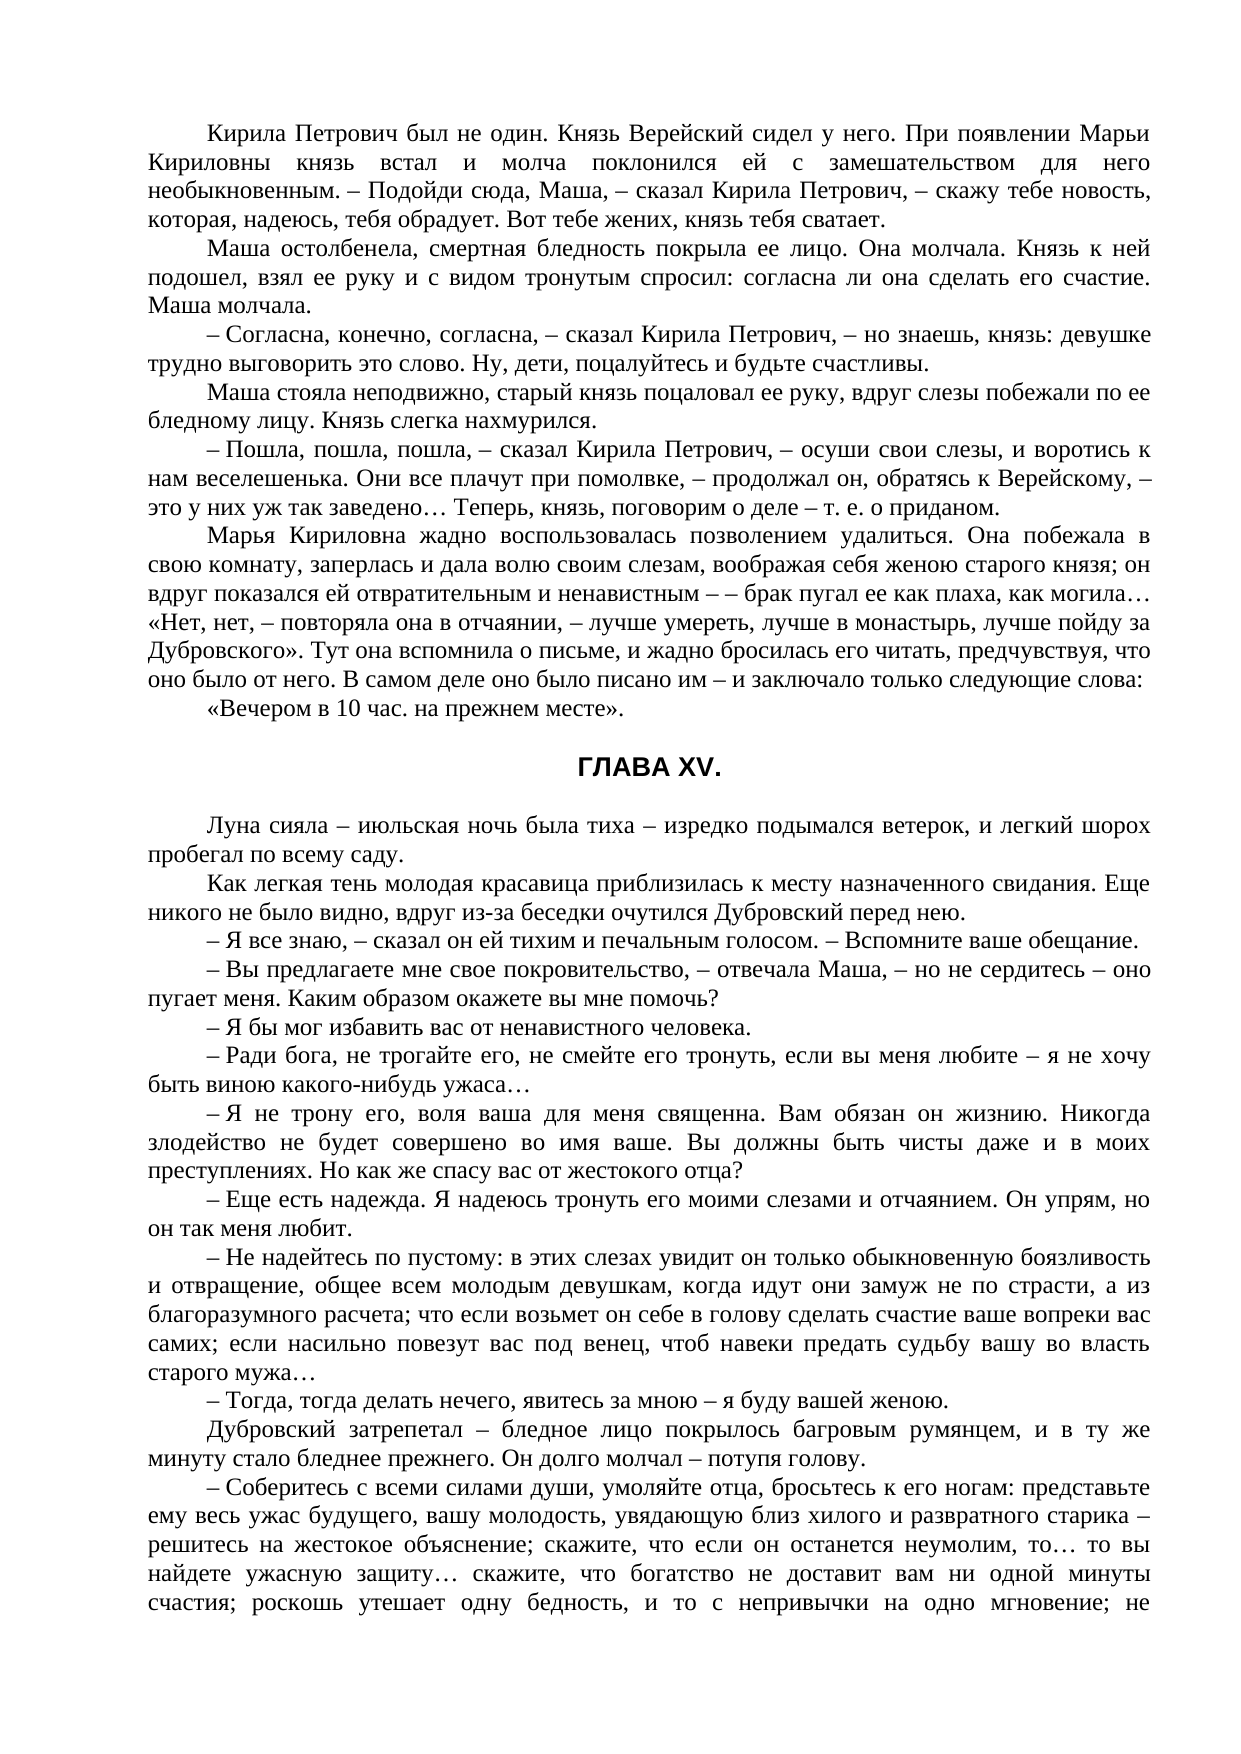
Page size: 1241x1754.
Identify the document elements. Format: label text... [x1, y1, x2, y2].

text – Еще есть надежда. Я надеюсь тронуть его моими слезами и отчаянием. Он упрям, но он так меня любит. [148, 1184, 1152, 1242]
text – Я не трону его, воля ваша для меня священна. Вам обязан он жизнию. Никогда злодейство не будет совершено во имя ваше. Вы должны быть чисты даже и в моих преступлениях. Но как же спасу вас от жестокого отца? [148, 1098, 1152, 1184]
text – Я бы мог избавить вас от ненавистного человека. [148, 1012, 1152, 1041]
text Марья Кириловна жадно воспользовалась позволением удалиться. Она побежала в свою комнату, заперлась и дала волю своим слезам, воображая себя женою старого князя; он вдруг показался ей отвратительным и ненавистным – – брак пугал ее как плаха, как могила… «Нет, нет, – повторяла она в отчаянии, – лучше умереть, лучше в монастырь, лучше пойду за Дубровского». Тут она вспомнила о письме, и жадно бросилась его читать, предчувствуя, что оно было от него. В самом деле оно было писано им – и заключало только следующие слова: [148, 521, 1152, 693]
text – Соберитесь с всеми силами души, умоляйте отца, бросьтесь к его ногам: представьте ему весь ужас будущего, вашу молодость, увядающую близ хилого и развратного старика – решитесь на жестокое объяснение; скажите, что если он останется неумолим, то… то вы найдете ужасную защиту… скажите, что богатство не доставит вам ни одной минуты счастия; роскошь утешает одну бедность, и то с непривычки на одно мгновение; не [148, 1472, 1152, 1616]
subtitle ГЛАВА XV. [148, 751, 1152, 782]
text Дубровский затрепетал – бледное лицо покрылось багровым румянцем, и в ту же минуту стало бледнее прежнего. Он долго молчал – потупя голову. [148, 1414, 1152, 1472]
text – Ради бога, не трогайте его, не смейте его тронуть, если вы меня любите – я не хочу быть виною какого-нибудь ужаса… [148, 1041, 1152, 1098]
text Маша остолбенела, смертная бледность покрыла ее лицо. Она молчала. Князь к ней подошел, взял ее руку и с видом тронутым спросил: согласна ли она сделать его счастие. Маша молчала. [148, 233, 1152, 319]
text – Тогда, тогда делать нечего, явитесь за мною – я буду вашей женою. [148, 1386, 1152, 1414]
text Луна сияла – июльская ночь была тиха – изредко подымался ветерок, и легкий шорох пробегал по всему саду. [148, 811, 1152, 868]
text «Вечером в 10 час. на прежнем месте». [148, 693, 1152, 722]
text Маша стояла неподвижно, старый князь поцаловал ее руку, вдруг слезы побежали по ее бледному лицу. Князь слегка нахмурился. [148, 377, 1152, 434]
text – Я все знаю, – сказал он ей тихим и печальным голосом. – Вспомните ваше обещание. [148, 926, 1152, 954]
text – Согласна, конечно, согласна, – сказал Кирила Петрович, – но знаешь, князь: девушке трудно выговорить это слово. Ну, дети, поцалуйтесь и будьте счастливы. [148, 319, 1152, 377]
text – Вы предлагаете мне свое покровительство, – отвечала Маша, – но не сердитесь – оно пугает меня. Каким образом окажете вы мне помочь? [148, 954, 1152, 1012]
text – Пошла, пошла, пошла, – сказал Кирила Петрович, – осуши свои слезы, и воротись к нам веселешенька. Они все плачут при помолвке, – продолжал он, обратясь к Верейскому, – это у них уж так заведено… Теперь, князь, поговорим о деле – т. е. о приданом. [148, 434, 1152, 521]
text Кирила Петрович был не один. Князь Верейский сидел у него. При появлении Марьи Кириловны князь встал и молча поклонился ей с замешательством для него необыкновенным. – Подойди сюда, Маша, – сказал Кирила Петрович, – скажу тебе новость, которая, надеюсь, тебя обрадует. Вот тебе жених, князь тебя сватает. [148, 118, 1152, 233]
text – Не надейтесь по пустому: в этих слезах увидит он только обыкновенную боязливость и отвращение, общее всем молодым девушкам, когда идут они замуж не по страсти, а из благоразумного расчета; что если возьмет он себе в голову сделать счастие ваше вопреки вас самих; если насильно повезут вас под венец, чтоб навеки предать судьбу вашу во власть старого мужа… [148, 1242, 1152, 1386]
text Как легкая тень молодая красавица приблизилась к месту назначенного свидания. Еще никого не было видно, вдруг из-за беседки очутился Дубровский перед нею. [148, 868, 1152, 926]
